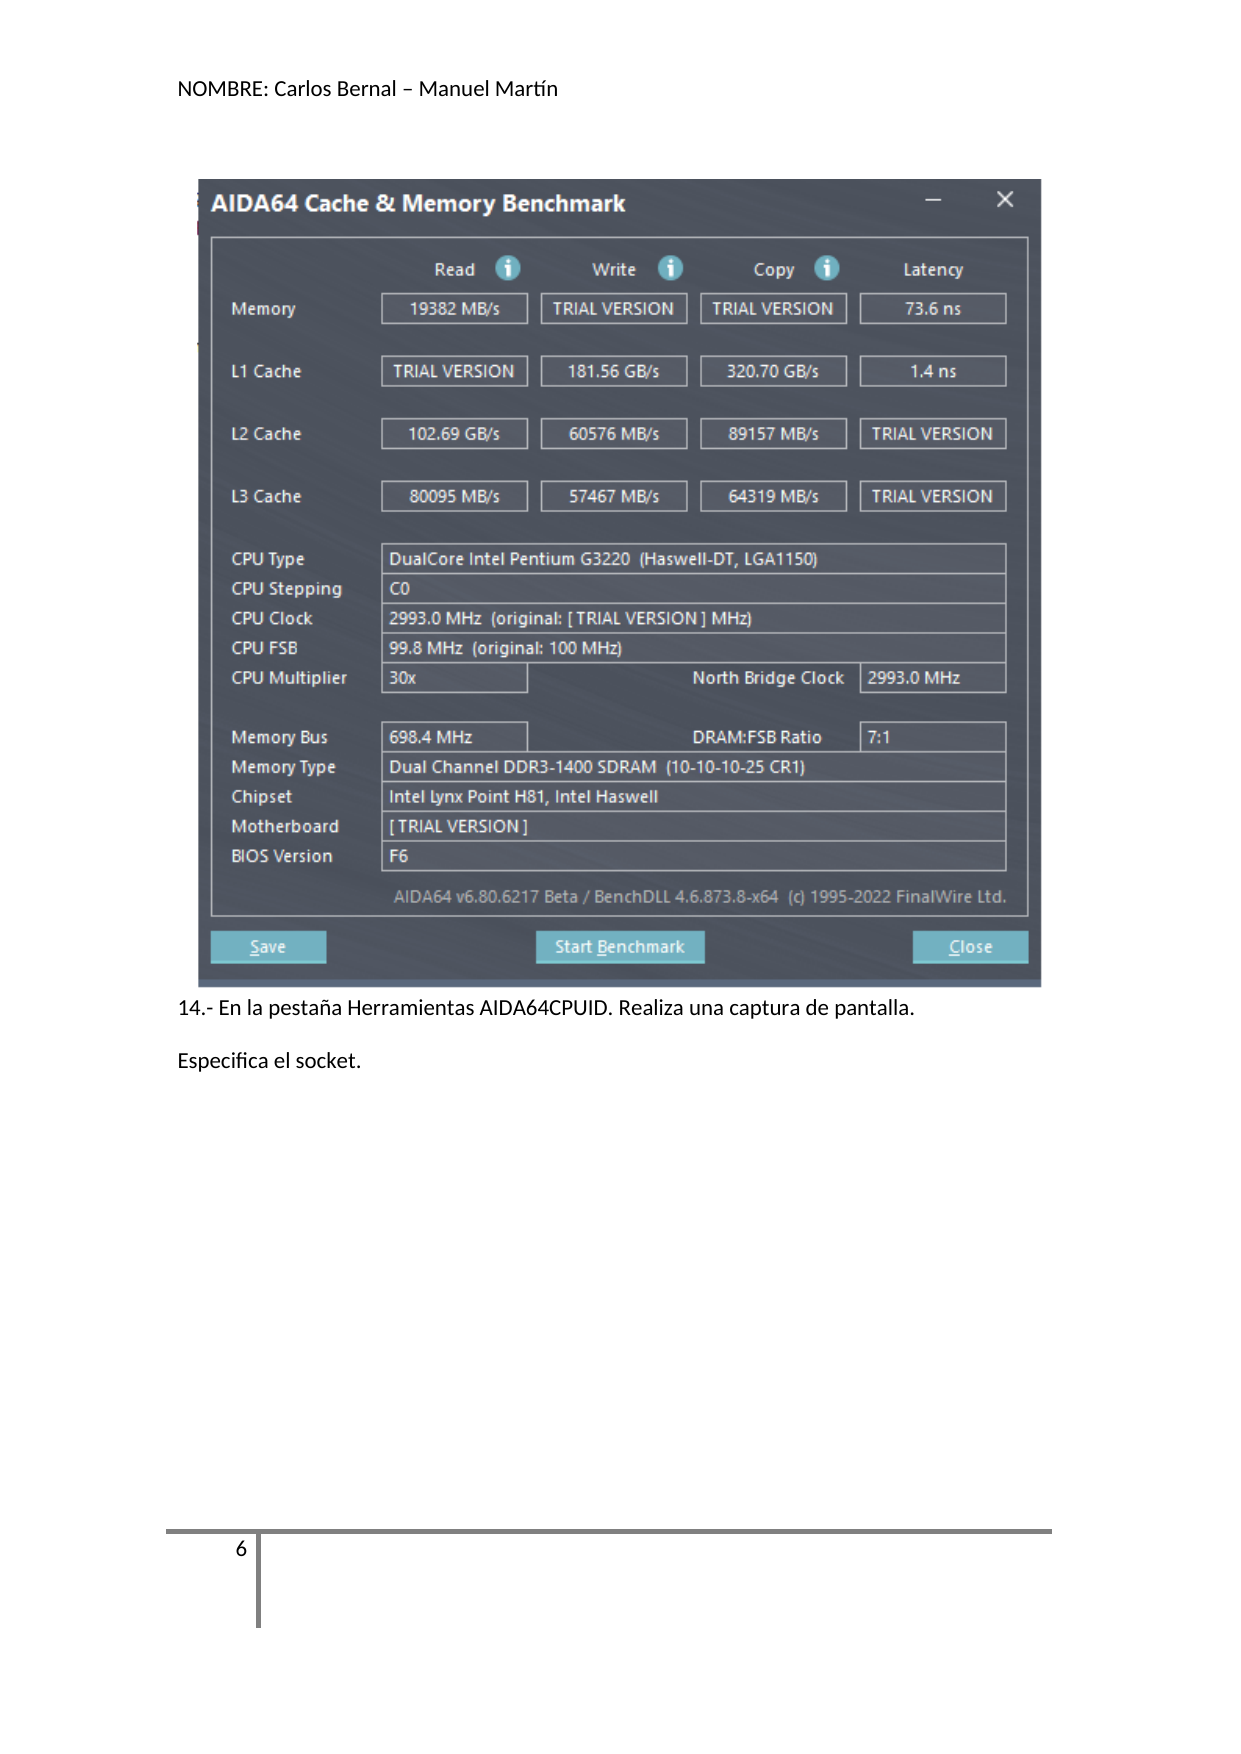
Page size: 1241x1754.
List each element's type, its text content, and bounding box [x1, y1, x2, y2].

text Especifica el socket. [177, 1046, 1063, 1074]
picture [197, 179, 1043, 989]
text 14.- En la pestaña Herramientas AIDA64CPUID. Realiza una captura de pantalla. [177, 969, 1063, 1021]
